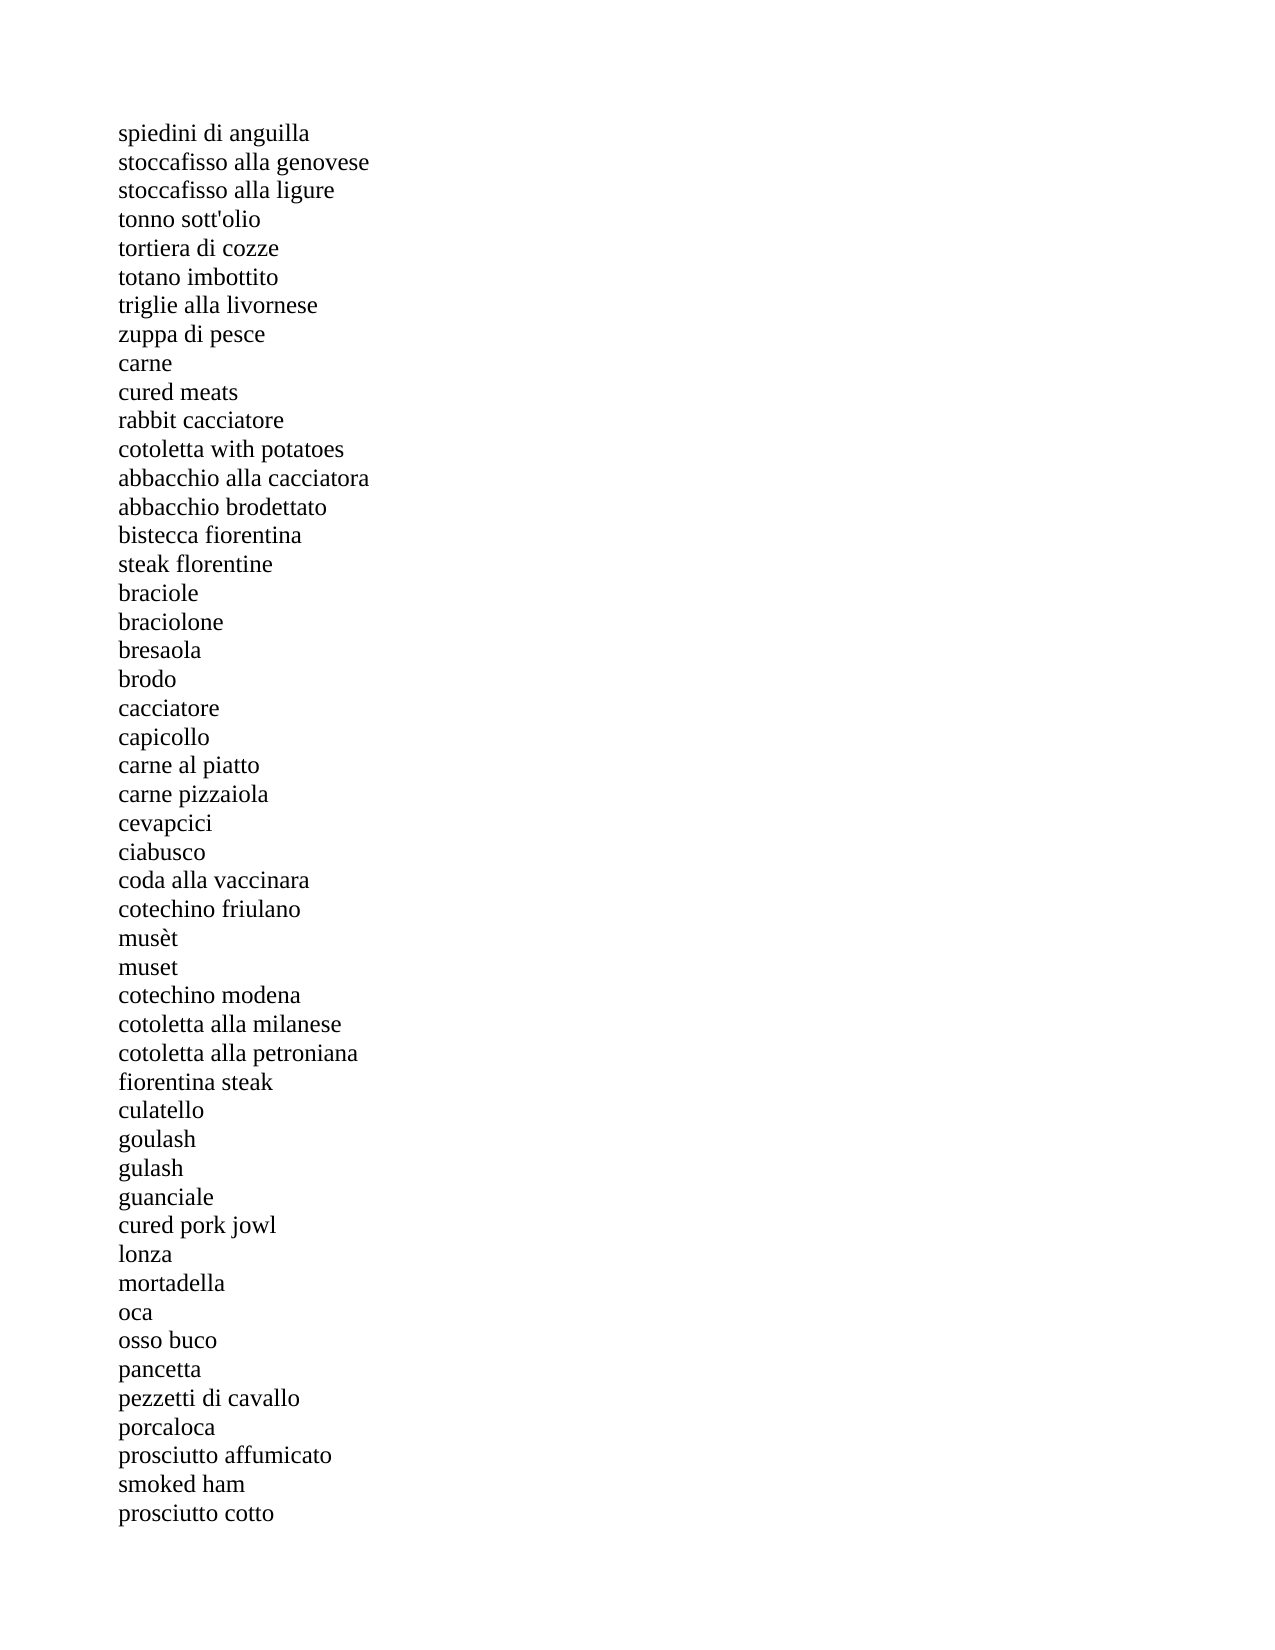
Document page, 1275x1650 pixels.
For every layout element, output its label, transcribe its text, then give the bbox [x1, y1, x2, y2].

text steak florentine [118, 549, 1157, 578]
text porcaloca [118, 1412, 1157, 1441]
text cotoletta alla petroniana [118, 1038, 1157, 1067]
text prosciutto affumicato [118, 1441, 1157, 1469]
text cacciatore [118, 693, 1157, 722]
text spiedini di anguilla [118, 118, 1157, 147]
text prosciutto cotto [118, 1498, 1157, 1527]
text stoccafisso alla ligure [118, 176, 1157, 204]
text totano imbottito [118, 262, 1157, 291]
text bresaola [118, 636, 1157, 664]
text carne al piatto [118, 751, 1157, 779]
text rabbit cacciatore [118, 406, 1157, 434]
text muset [118, 952, 1157, 981]
text lonza [118, 1239, 1157, 1268]
text musèt [118, 923, 1157, 952]
text cotechino modena [118, 981, 1157, 1009]
text oca [118, 1297, 1157, 1326]
text carne [118, 348, 1157, 377]
text cotoletta alla milanese [118, 1009, 1157, 1038]
text triglie alla livornese [118, 291, 1157, 319]
text braciolone [118, 607, 1157, 636]
text fiorentina steak [118, 1067, 1157, 1096]
text abbacchio brodettato [118, 492, 1157, 521]
text cured meats [118, 377, 1157, 406]
text stoccafisso alla genovese [118, 147, 1157, 176]
text culatello [118, 1096, 1157, 1124]
text abbacchio alla cacciatora [118, 463, 1157, 492]
text tortiera di cozze [118, 233, 1157, 262]
text cotechino friulano [118, 894, 1157, 923]
text bistecca fiorentina [118, 521, 1157, 549]
text pancetta [118, 1354, 1157, 1383]
text cevapcici [118, 808, 1157, 837]
text cotoletta with potatoes [118, 434, 1157, 463]
text brodo [118, 664, 1157, 693]
text braciole [118, 578, 1157, 607]
text osso buco [118, 1326, 1157, 1354]
text pezzetti di cavallo [118, 1383, 1157, 1412]
text capicollo [118, 722, 1157, 751]
text zuppa di pesce [118, 319, 1157, 348]
text carne pizzaiola [118, 779, 1157, 808]
text cured pork jowl [118, 1211, 1157, 1239]
text tonno sott'olio [118, 204, 1157, 233]
text coda alla vaccinara [118, 866, 1157, 894]
text goulash [118, 1124, 1157, 1153]
text ciabusco [118, 837, 1157, 866]
text mortadella [118, 1268, 1157, 1297]
text gulash [118, 1153, 1157, 1182]
text smoked ham [118, 1469, 1157, 1498]
text guanciale [118, 1182, 1157, 1211]
